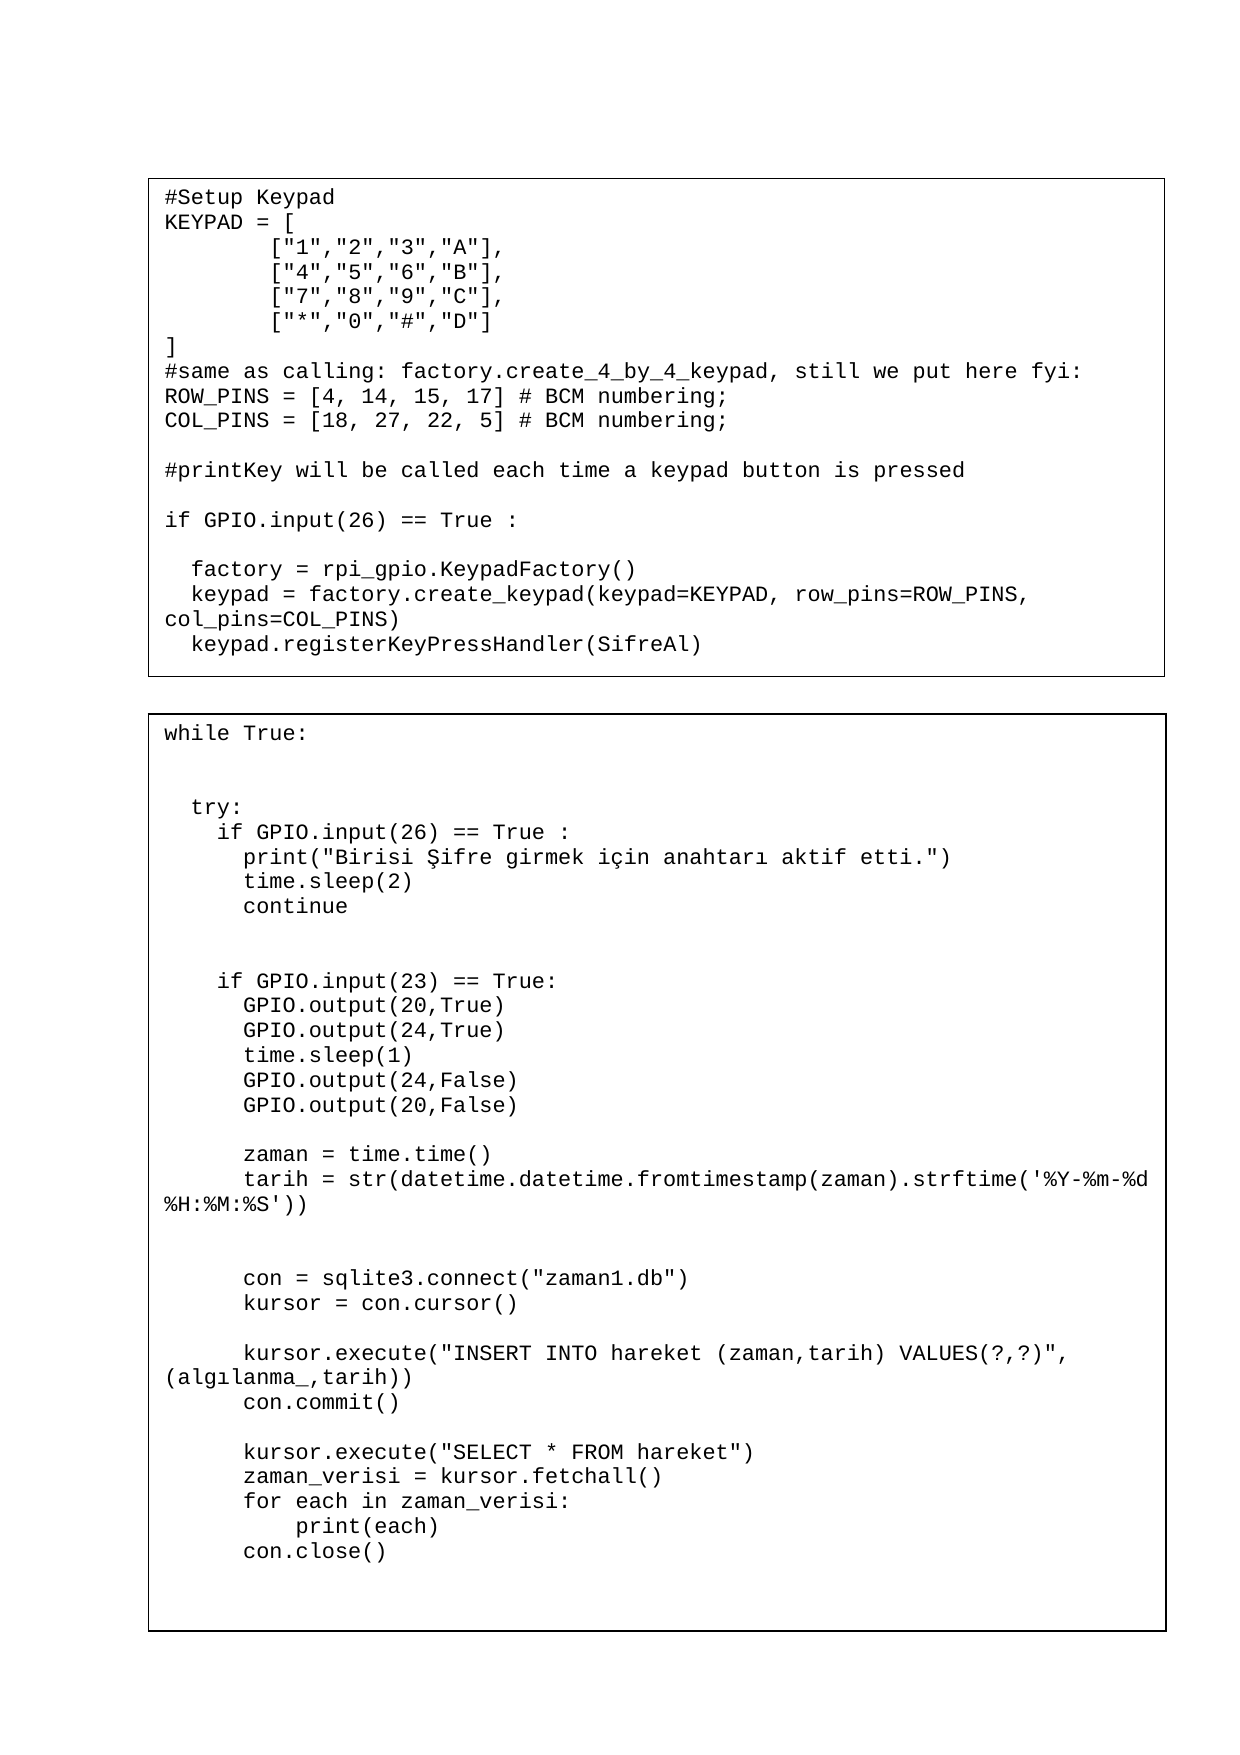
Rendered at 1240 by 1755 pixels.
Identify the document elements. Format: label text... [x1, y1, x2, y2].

text keypad.registerKeyPressHandler(SifreAl) [164, 633, 1149, 658]
text #printKey will be called each time a keypad button is pressed [164, 459, 1149, 484]
text zaman_verisi = kursor.fetchall() [164, 1466, 1150, 1491]
text print(each) [164, 1515, 1150, 1540]
text GPIO.output(24,False) [164, 1069, 1150, 1094]
text kursor.execute("INSERT INTO hareket (zaman,tarih) VALUES(?,?)",(algılanma_,tarih)) [164, 1342, 1150, 1391]
text #Setup Keypad [164, 187, 1149, 211]
text con.commit() [164, 1391, 1150, 1416]
text time.sleep(2) [164, 871, 1150, 896]
text ["7","8","9","C"], [164, 286, 1149, 311]
text time.sleep(1) [164, 1044, 1150, 1069]
text ["1","2","3","A"], [164, 236, 1149, 261]
text ["*","0","#","D"] [164, 311, 1149, 335]
text COL_PINS = [18, 27, 22, 5] # BCM numbering; [164, 410, 1149, 434]
text con = sqlite3.connect("zaman1.db") [164, 1267, 1150, 1292]
text kursor = con.cursor() [164, 1292, 1150, 1317]
text ["4","5","6","B"], [164, 261, 1149, 286]
text con.close() [164, 1540, 1150, 1565]
text GPIO.output(24,True) [164, 1019, 1150, 1044]
text factory = rpi_gpio.KeypadFactory() [164, 558, 1149, 583]
text GPIO.output(20,False) [164, 1094, 1150, 1119]
text if GPIO.input(26) == True : [164, 509, 1149, 534]
text for each in zaman_verisi: [164, 1491, 1150, 1515]
text while True: [164, 722, 1150, 747]
text tarih = str(datetime.datetime.fromtimestamp(zaman).strftime('%Y-%m-%d %H:%M:%S')) [164, 1168, 1150, 1218]
text try: [164, 796, 1150, 821]
text GPIO.output(20,True) [164, 995, 1150, 1019]
text continue [164, 896, 1150, 920]
text zaman = time.time() [164, 1143, 1150, 1168]
text kursor.execute("SELECT * FROM hareket") [164, 1441, 1150, 1466]
text ROW_PINS = [4, 14, 15, 17] # BCM numbering; [164, 385, 1149, 410]
text keypad = factory.create_keypad(keypad=KEYPAD, row_pins=ROW_PINS, col_pins=COL_PINS) [164, 583, 1149, 633]
text ] [164, 335, 1149, 360]
text print("Birisi Şifre girmek için anahtarı aktif etti.") [164, 846, 1150, 871]
text #same as calling: factory.create_4_by_4_keypad, still we put here fyi: [164, 360, 1149, 385]
text if GPIO.input(23) == True: [164, 970, 1150, 995]
text KEYPAD = [ [164, 211, 1149, 236]
text if GPIO.input(26) == True : [164, 821, 1150, 846]
